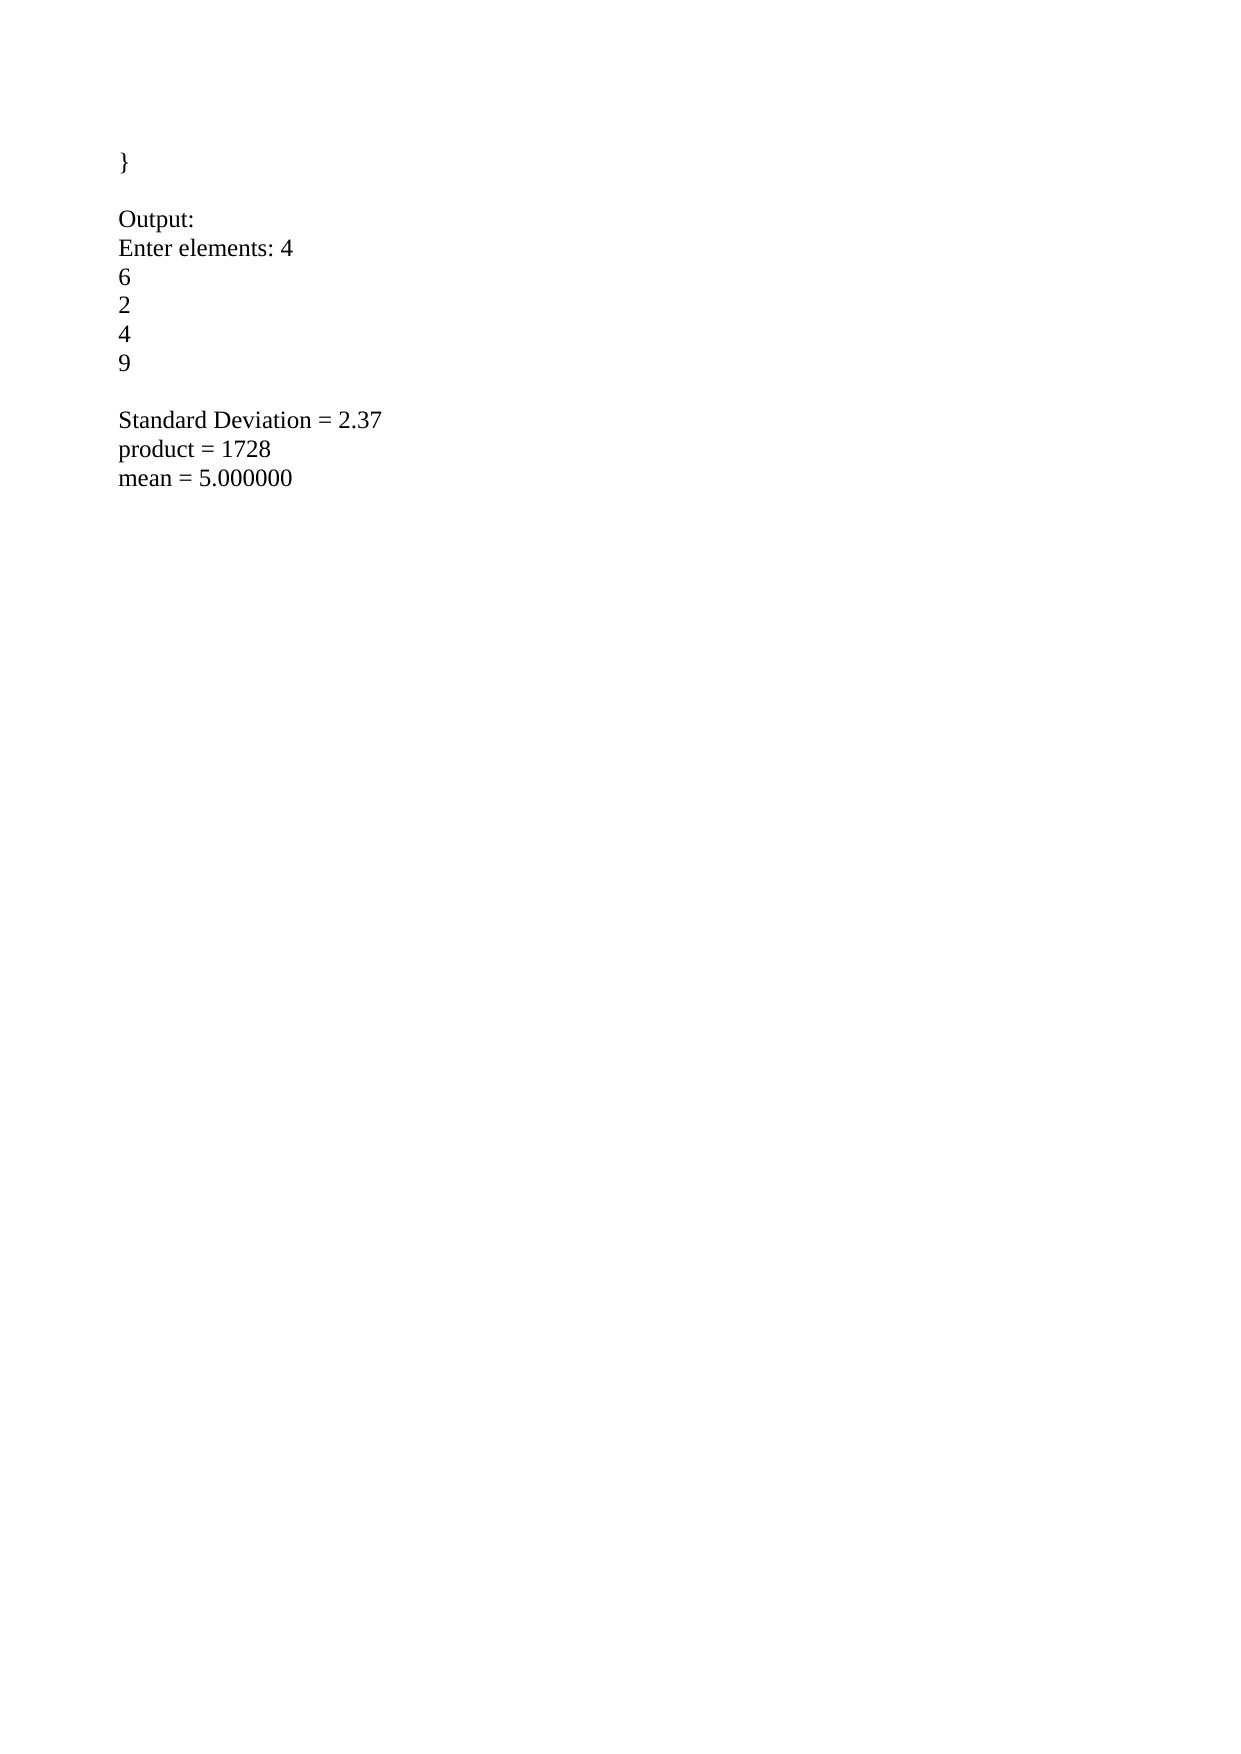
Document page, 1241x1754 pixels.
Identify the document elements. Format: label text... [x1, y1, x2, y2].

text Enter elements: 4 [118, 233, 1122, 262]
text Standard Deviation = 2.37 [118, 406, 1122, 434]
text } [118, 147, 1122, 176]
text Output: [118, 204, 1122, 233]
text 2 [118, 291, 1122, 319]
text mean = 5.000000 [118, 463, 1122, 492]
text 9 [118, 348, 1122, 377]
text product = 1728 [118, 434, 1122, 463]
text 6 [118, 262, 1122, 291]
text 4 [118, 319, 1122, 348]
